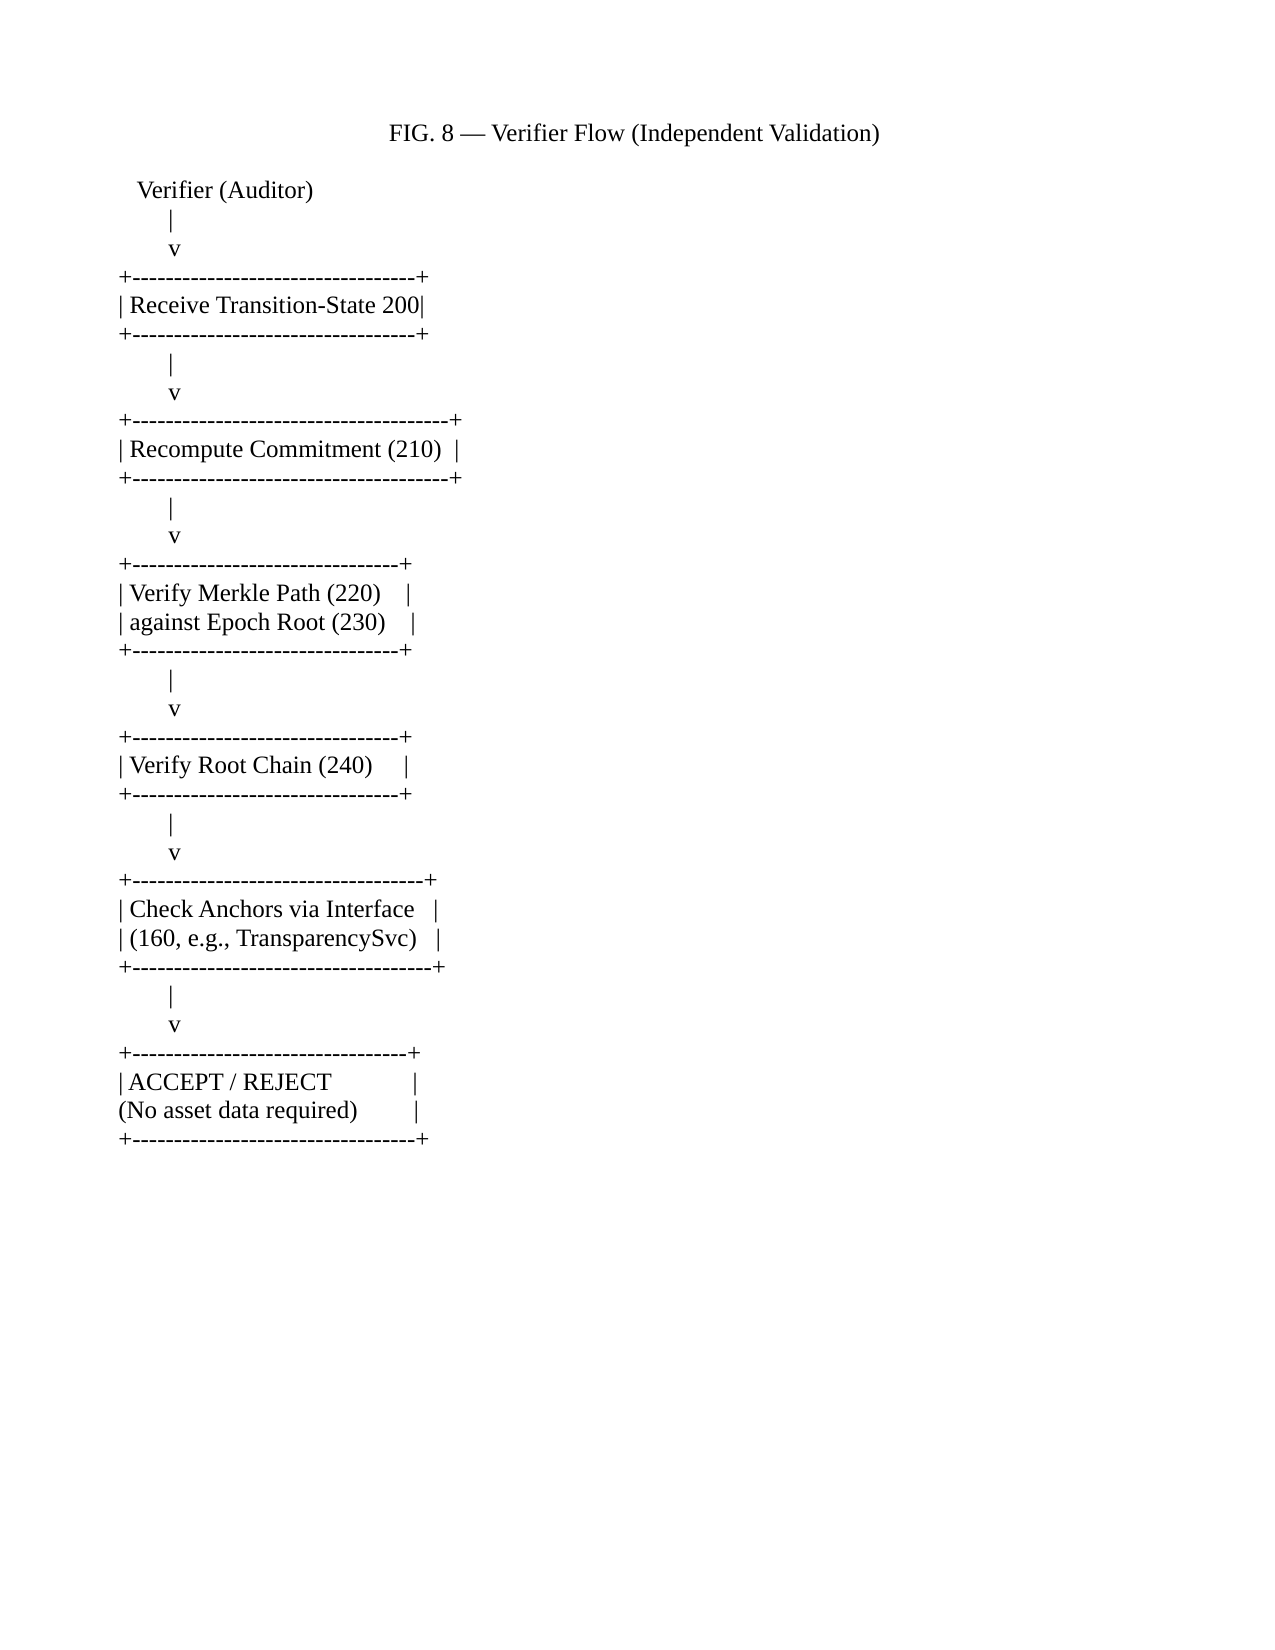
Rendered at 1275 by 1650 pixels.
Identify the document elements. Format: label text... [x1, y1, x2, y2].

text FIG. 8 — Verifier Flow (Independent Validation) [118, 118, 1157, 147]
text Verifier (Auditor) | v +----------------------------------+ | Receive Transition-State 200| +----------------------------------+ | v +--------------------------------------+ | Recompute Commitment (210) | +--------------------------------------+ | v +--------------------------------+ | Verify Merkle Path (220) | | against Epoch Root (230) | +--------------------------------+ | v +--------------------------------+ | Verify Root Chain (240) | +--------------------------------+ | v +-----------------------------------+ | Check Anchors via Interface | | (160, e.g., TransparencySvc) | +------------------------------------+ | v +---------------------------------+ | ACCEPT / REJECT | (No asset data required) | +----------------------------------+ [118, 176, 1157, 1153]
